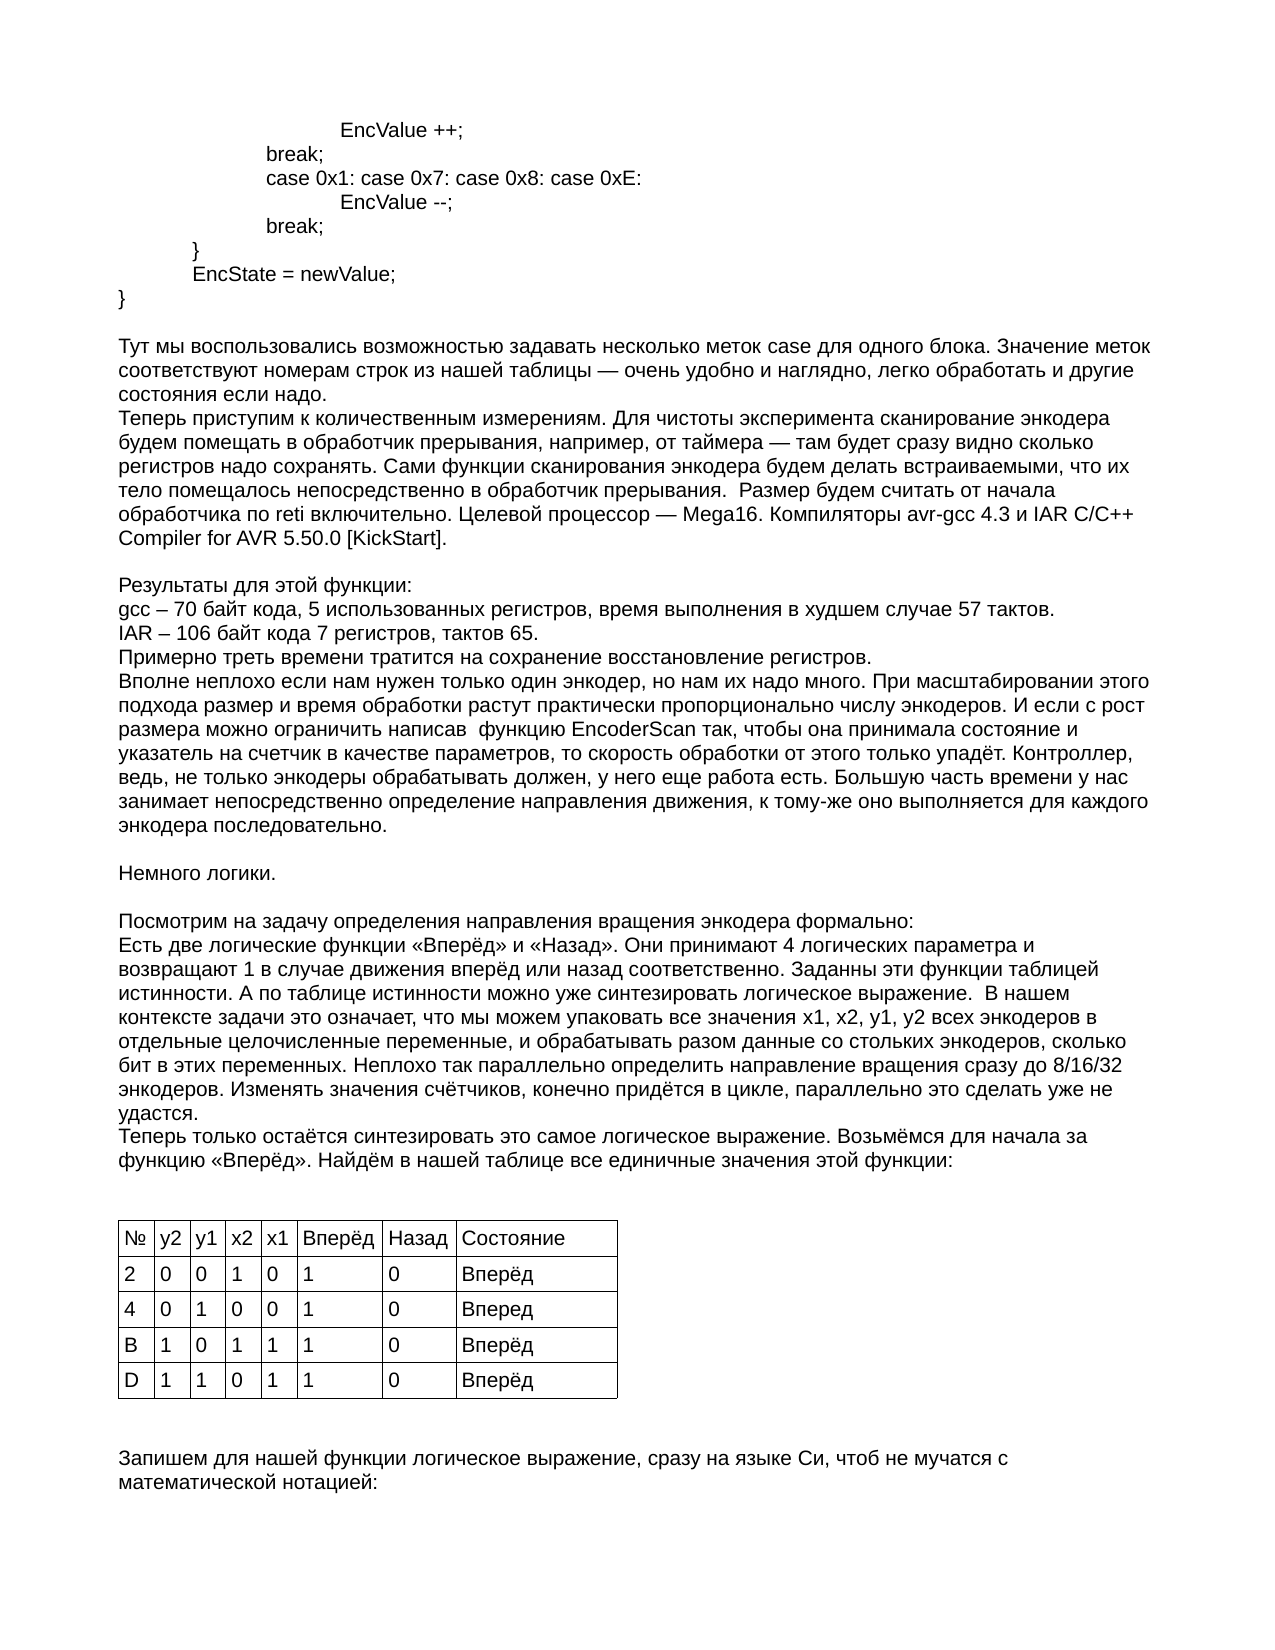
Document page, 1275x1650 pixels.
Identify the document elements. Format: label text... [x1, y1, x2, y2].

text IAR – 106 байт кода 7 регистров, тактов 65. [118, 621, 1157, 645]
table_cell 0 [226, 1363, 261, 1398]
text } [118, 238, 1157, 262]
table_cell 1 [191, 1292, 225, 1327]
table_cell 0 [262, 1257, 297, 1291]
table_header Вперёд [298, 1221, 382, 1256]
table_cell 1 [155, 1328, 190, 1362]
table_cell 1 [262, 1363, 297, 1398]
table_cell 1 [262, 1328, 297, 1362]
table_cell 0 [226, 1292, 261, 1327]
table_cell Вперёд [457, 1257, 617, 1291]
table_cell 0 [262, 1292, 297, 1327]
text gcc – 70 байт кода, 5 использованных регистров, время выполнения в худшем случае 57 тактов. [118, 597, 1157, 621]
text Есть две логические функции «Вперёд» и «Назад». Они принимают 4 логических параметра и возвращают 1 в случае движения вперёд или назад соответственно. Заданны эти функции таблицей истинности. А по таблице истинности можно уже синтезировать логическое выражение. В нашем контексте задачи это означает, что мы можем упаковать все значения x1, x2, y1, y2 всех энкодеров в отдельные целочисленные переменные, и обрабатывать разом данные со стольких энкодеров, сколько бит в этих переменных. Неплохо так параллельно определить направление вращения сразу до 8/16/32 энкодеров. Изменять значения счётчиков, конечно придётся в цикле, параллельно это сделать уже не удастся. [118, 933, 1157, 1124]
text Запишем для нашей функции логическое выражение, сразу на языке Си, чтоб не мучатся с математической нотацией: [118, 1446, 1157, 1494]
table_cell 1 [298, 1292, 382, 1327]
table_cell 4 [119, 1292, 154, 1327]
table_header y1 [191, 1221, 225, 1256]
text break; [118, 214, 1157, 238]
text Тут мы воспользовались возможностью задавать несколько меток case для одного блока. Значение меток соответствуют номерам строк из нашей таблицы — очень удобно и наглядно, легко обработать и другие состояния если надо. [118, 334, 1157, 406]
text Теперь только остаётся синтезировать это самое логическое выражение. Возьмёмся для начала за функцию «Вперёд». Найдём в нашей таблице все единичные значения этой функции: [118, 1124, 1157, 1172]
table_cell 0 [383, 1257, 456, 1291]
table_cell 0 [383, 1363, 456, 1398]
text Посмотрим на задачу определения направления вращения энкодера формально: [118, 909, 1157, 933]
table_cell 1 [226, 1328, 261, 1362]
table_header № [119, 1221, 154, 1256]
table_cell 0 [383, 1328, 456, 1362]
table_cell Вперёд [457, 1363, 617, 1398]
table_cell 0 [155, 1257, 190, 1291]
table_cell 1 [191, 1363, 225, 1398]
table_cell D [119, 1363, 154, 1398]
table_header x2 [226, 1221, 261, 1256]
table_cell 1 [298, 1363, 382, 1398]
table_cell 0 [155, 1292, 190, 1327]
table_cell 1 [155, 1363, 190, 1398]
text EncValue --; [118, 190, 1157, 214]
text EncState = newValue; [118, 262, 1157, 286]
table_cell 2 [119, 1257, 154, 1291]
table_header Состояние [457, 1221, 617, 1256]
table_cell B [119, 1328, 154, 1362]
text Немного логики. [118, 861, 1157, 885]
table_header x1 [262, 1221, 297, 1256]
table_cell 0 [191, 1257, 225, 1291]
text } [118, 286, 1157, 310]
table_cell 0 [191, 1328, 225, 1362]
table_cell Вперед [457, 1292, 617, 1327]
table_cell Вперёд [457, 1328, 617, 1362]
text Теперь приступим к количественным измерениям. Для чистоты эксперимента сканирование энкодера будем помещать в обработчик прерывания, например, от таймера — там будет сразу видно сколько регистров надо сохранять. Сами функции сканирования энкодера будем делать встраиваемыми, что их тело помещалось непосредственно в обработчик прерывания. Размер будем считать от начала обработчика по reti включительно. Целевой процессор — Mega16. Компиляторы avr-gcc 4.3 и IAR C/C++ Compiler for AVR 5.50.0 [KickStart]. [118, 406, 1157, 549]
text EncValue ++; [118, 118, 1157, 142]
table_header Назад [383, 1221, 456, 1256]
table_cell 1 [226, 1257, 261, 1291]
text Примерно треть времени тратится на сохранение восстановление регистров. [118, 645, 1157, 669]
table_header y2 [155, 1221, 190, 1256]
text Результаты для этой функции: [118, 573, 1157, 597]
table_cell 0 [383, 1292, 456, 1327]
text break; [118, 142, 1157, 166]
text Вполне неплохо если нам нужен только один энкодер, но нам их надо много. При масштабировании этого подхода размер и время обработки растут практически пропорционально числу энкодеров. И если с рост размера можно ограничить написав функцию EncoderScan так, чтобы она принимала состояние и указатель на счетчик в качестве параметров, то скорость обработки от этого только упадёт. Контроллер, ведь, не только энкодеры обрабатывать должен, у него еще работа есть. Большую часть времени у нас занимает непосредственно определение направления движения, к тому-же оно выполняется для каждого энкодера последовательно. [118, 669, 1157, 837]
table_cell 1 [298, 1328, 382, 1362]
table_cell 1 [298, 1257, 382, 1291]
text case 0x1: case 0x7: case 0x8: case 0xE: [118, 166, 1157, 190]
